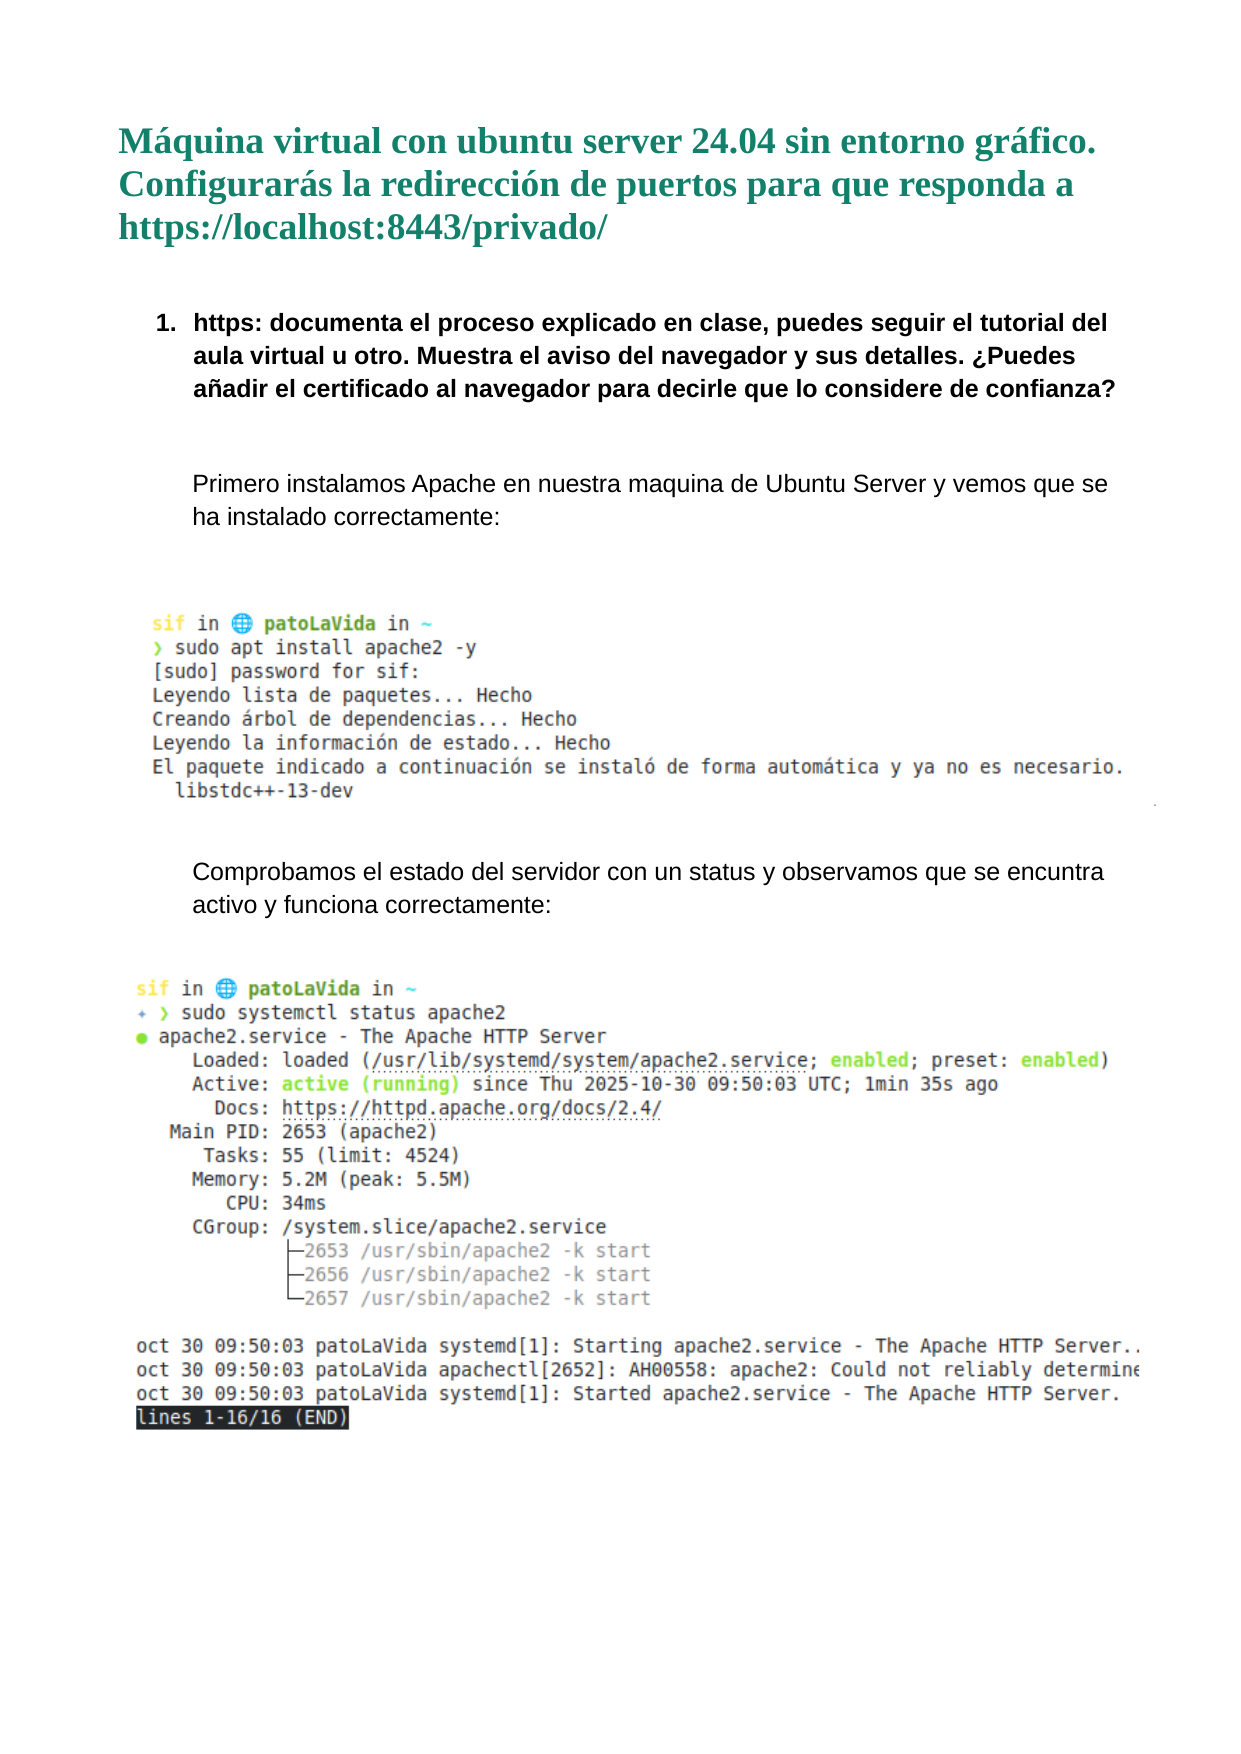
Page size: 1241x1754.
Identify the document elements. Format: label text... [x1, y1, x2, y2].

picture [135, 955, 1140, 1448]
picture [151, 594, 1156, 806]
subtitle Máquina virtual con ubuntu server 24.04 sin entorno gráfico. Configurarás la redirección de puertos para que responda a https://localhost:8443/privado/ [118, 118, 1122, 247]
text Comprobamos el estado del servidor con un status y observamos que se encuntra activo y funciona correctamente: [118, 857, 1122, 919]
list https: documenta el proceso explicado en clase, puedes seguir el tutorial del aula virtual u otro. Muestra el aviso del navegador y sus detalles. ¿Puedes añadir el certificado al navegador para decirle que lo considere de confianza? [156, 308, 1122, 402]
text Primero instalamos Apache en nuestra maquina de Ubuntu Server y vemos que se ha instalado correctamente: [118, 469, 1122, 531]
